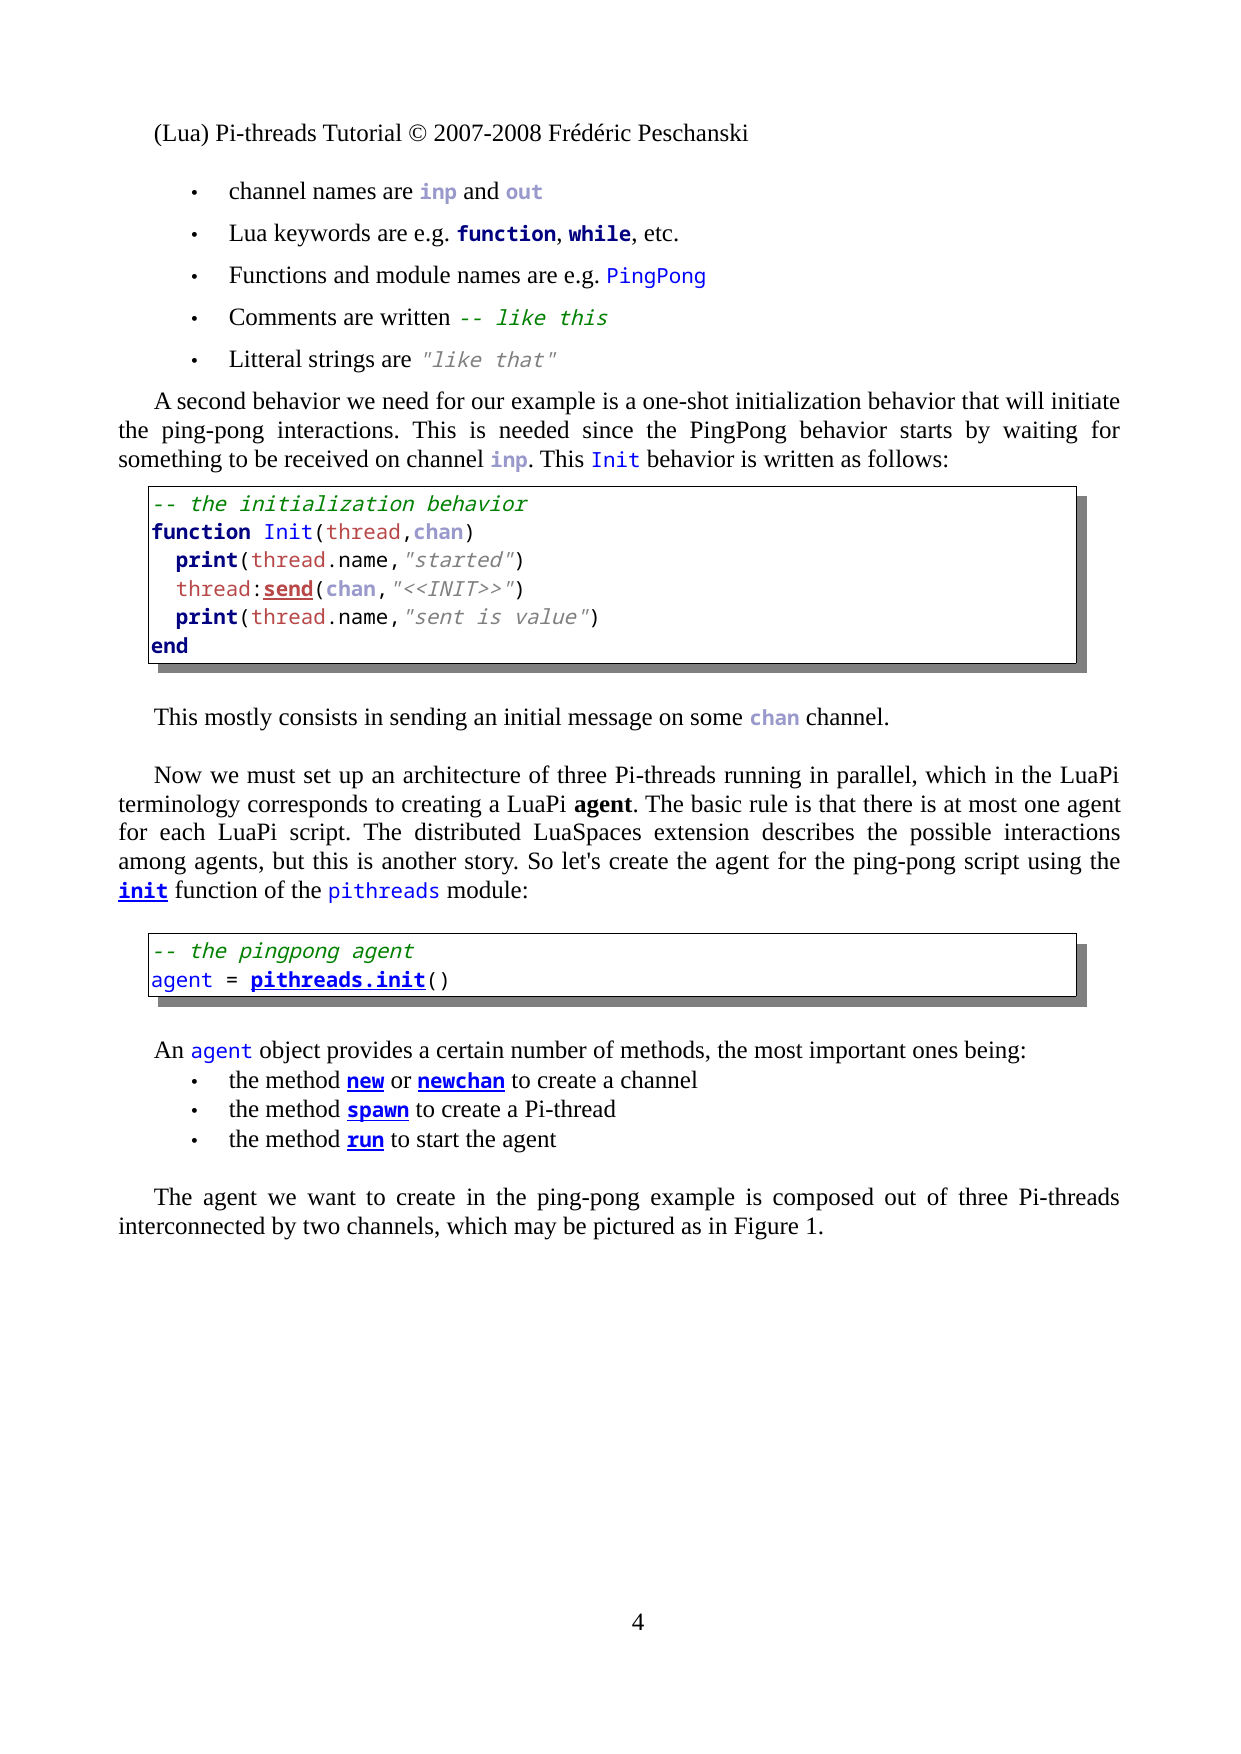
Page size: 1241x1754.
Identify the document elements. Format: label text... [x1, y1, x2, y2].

text -- the pingpong agent [149, 934, 1076, 962]
list Lua keywords are e.g. function, while, etc. [156, 218, 1122, 248]
text -- the initialization behavior [149, 487, 1076, 514]
list Litteral strings are "like that" [156, 344, 1122, 374]
text print(thread.name,"started") [149, 543, 1076, 571]
text agent = pithreads.init() [149, 962, 1076, 996]
text thread:send(chan,"<<INIT>>") [149, 571, 1076, 599]
list Comments are written -- like this [156, 302, 1122, 332]
list the method spawn to create a Pi-thread [156, 1094, 1122, 1124]
text Now we must set up an architecture of three Pi-threads running in parallel, which in the LuaPi terminology corresponds to creating a LuaPi agent. The basic rule is that there is at most one agent for each LuaPi script. The distributed LuaSpaces extension describes the possible interactions among agents, but this is another story. So let's create the agent for the ping-pong script using the init function of the pithreads module: [118, 760, 1122, 904]
text This mostly consists in sending an initial message on some chan channel. [118, 702, 1122, 731]
list the method new or newchan to create a channel [156, 1065, 1122, 1094]
text print(thread.name,"sent is value") [149, 599, 1076, 628]
text An agent object provides a certain number of methods, the most important ones being: [118, 1036, 1122, 1065]
list the method run to start the agent [156, 1124, 1122, 1153]
text function Init(thread,chan) [149, 514, 1076, 543]
list Functions and module names are e.g. PingPong [156, 260, 1122, 290]
list channel names are inp and out [156, 176, 1122, 206]
text The agent we want to create in the ping-pong example is composed out of three Pi-threads interconnected by two channels, which may be pictured as in Figure 1. [118, 1182, 1122, 1240]
text end [149, 628, 1076, 662]
text A second behavior we need for our example is a one-shot initialization behavior that will initiate the ping-pong interactions. This is needed since the PingPong behavior starts by waiting for something to be received on channel inp. This Init behavior is written as follows: [118, 386, 1122, 473]
